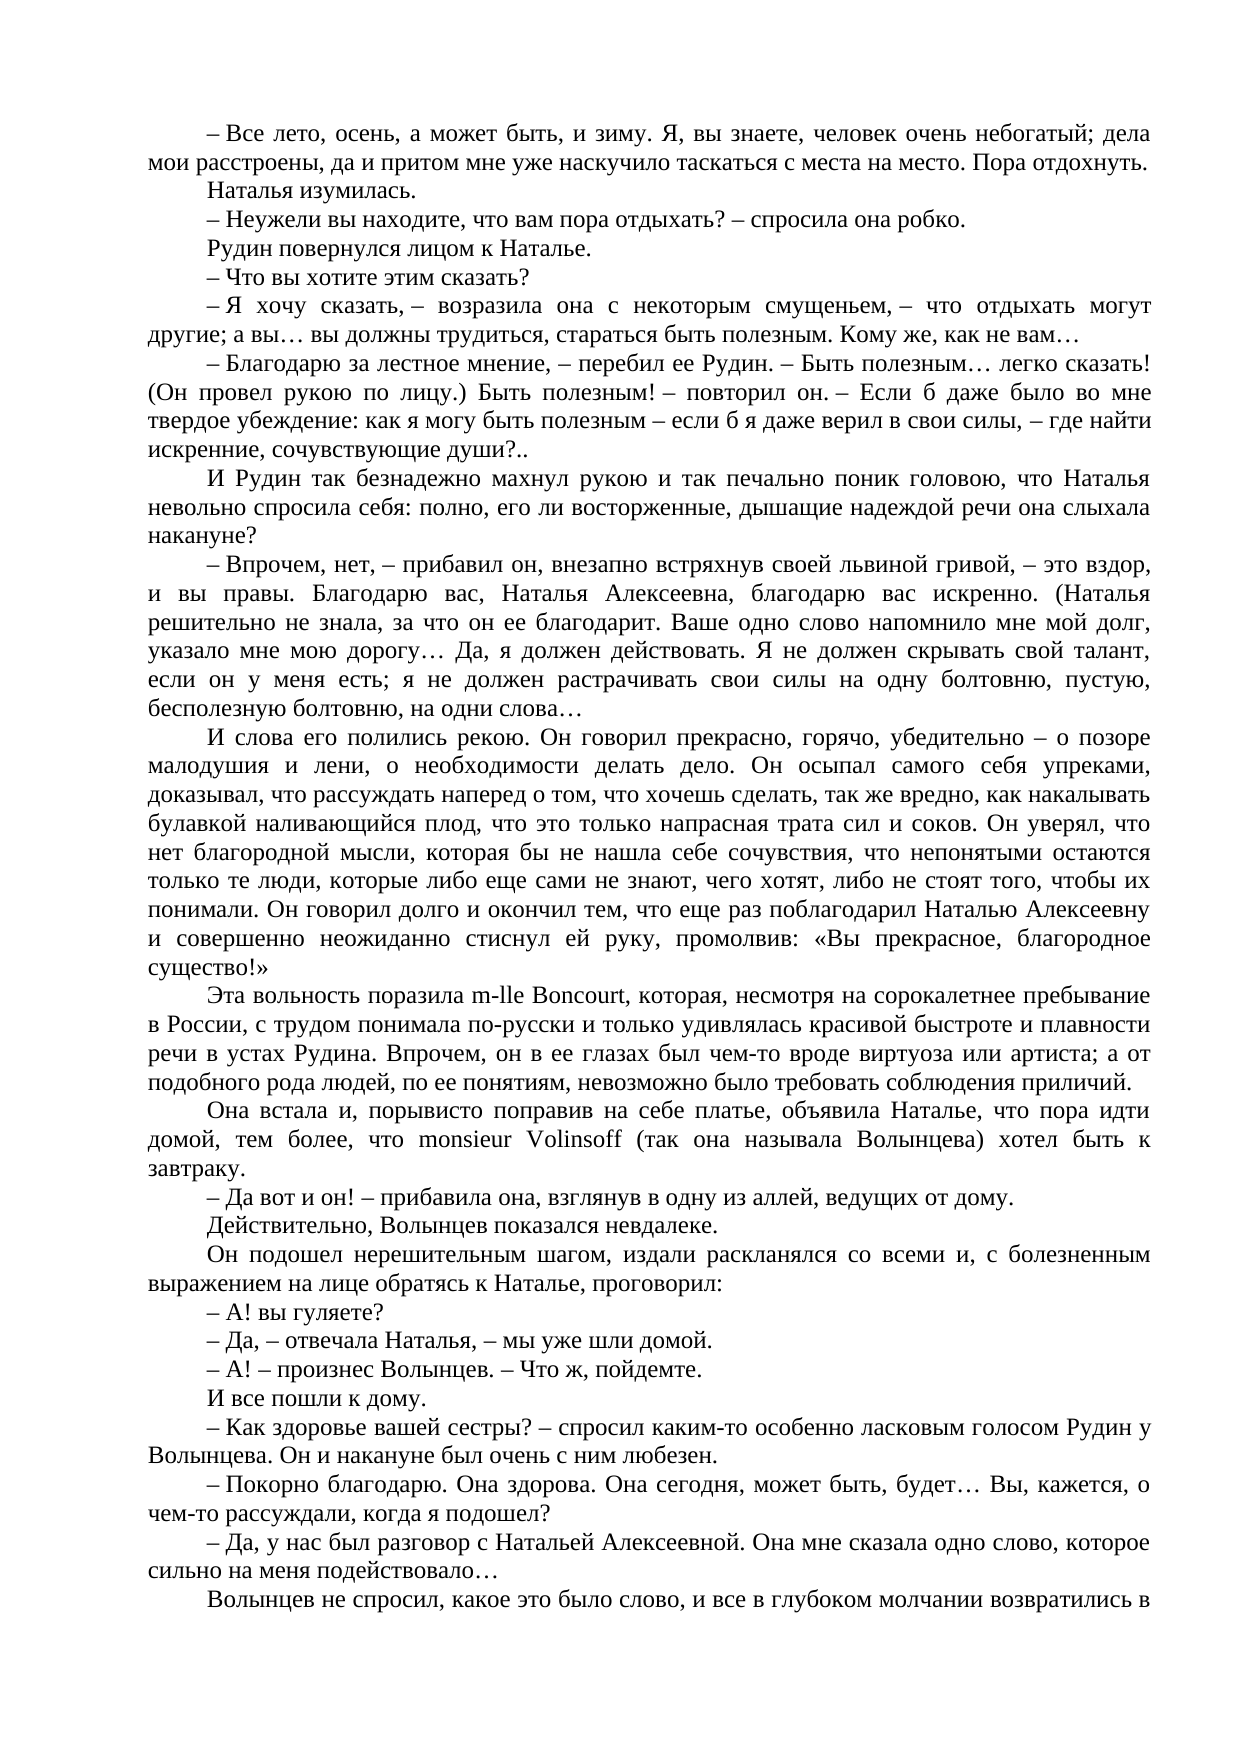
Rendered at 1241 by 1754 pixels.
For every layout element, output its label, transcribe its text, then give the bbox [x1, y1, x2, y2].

text Рудин повернулся лицом к Наталье. [148, 233, 1152, 262]
text – Я хочу сказать, – возразила она с некоторым смущеньем, – что отдыхать могут другие; а вы… вы должны трудиться, стараться быть полезным. Кому же, как не вам… [148, 291, 1152, 348]
text Она встала и, порывисто поправив на себе платье, объявила Наталье, что пора идти домой, тем более, что monsieur Volinsoff (так она называла Волынцева) хотел быть к завтраку. [148, 1096, 1152, 1182]
text – Покорно благодарю. Она здорова. Она сегодня, может быть, будет… Вы, кажется, о чем-то рассуждали, когда я подошел? [148, 1469, 1152, 1527]
text Он подошел нерешительным шагом, издали раскланялся со всеми и, с болезненным выражением на лице обратясь к Наталье, проговорил: [148, 1239, 1152, 1297]
text Наталья изумилась. [148, 176, 1152, 204]
text – Впрочем, нет, – прибавил он, внезапно встряхнув своей львиной гривой, – это вздор, и вы правы. Благодарю вас, Наталья Алексеевна, благодарю вас искренно. (Наталья решительно не знала, за что он ее благодарит. Ваше одно слово напомнило мне мой долг, указало мне мою дорогу… Да, я должен действовать. Я не должен скрывать свой талант, если он у меня есть; я не должен растрачивать свои силы на одну болтовню, пустую, бесполезную болтовню, на одни слова… [148, 549, 1152, 722]
text Действительно, Волынцев показался невдалеке. [148, 1211, 1152, 1239]
text – Неужели вы находите, что вам пора отдыхать? – спросила она робко. [148, 204, 1152, 233]
text – А! вы гуляете? [148, 1297, 1152, 1326]
text – Да вот и он! – прибавила она, взглянув в одну из аллей, ведущих от дому. [148, 1182, 1152, 1211]
text И все пошли к дому. [148, 1383, 1152, 1412]
text И Рудин так безнадежно махнул рукою и так печально поник головою, что Наталья невольно спросила себя: полно, его ли восторженные, дышащие надеждой речи она слыхала накануне? [148, 463, 1152, 549]
text Волынцев не спросил, какое это было слово, и все в глубоком молчании возвратились в [148, 1584, 1152, 1613]
text И слова его полились рекою. Он говорил прекрасно, горячо, убедительно – о позоре малодушия и лени, о необходимости делать дело. Он осыпал самого себя упреками, доказывал, что рассуждать наперед о том, что хочешь сделать, так же вредно, как накалывать булавкой наливающийся плод, что это только напрасная трата сил и соков. Он уверял, что нет благородной мысли, которая бы не нашла себе сочувствия, что непонятыми остаются только те люди, которые либо еще сами не знают, чего хотят, либо не стоят того, чтобы их понимали. Он говорил долго и окончил тем, что еще раз поблагодарил Наталью Алексеевну и совершенно неожиданно стиснул ей руку, промолвив: «Вы прекрасное, благородное существо!» [148, 722, 1152, 981]
text Эта вольность поразила m-lle Boncourt, которая, несмотря на сорокалетнее пребывание в России, с трудом понимала по-русски и только удивлялась красивой быстроте и плавности речи в устах Рудина. Впрочем, он в ее глазах был чем-то вроде виртуоза или артиста; а от подобного рода людей, по ее понятиям, невозможно было требовать соблюдения приличий. [148, 981, 1152, 1096]
text – Как здоровье вашей сестры? – спросил каким-то особенно ласковым голосом Рудин у Волынцева. Он и накануне был очень с ним любезен. [148, 1412, 1152, 1469]
text – Да, у нас был разговор с Натальей Алексеевной. Она мне сказала одно слово, которое сильно на меня подействовало… [148, 1527, 1152, 1584]
text – Что вы хотите этим сказать? [148, 262, 1152, 291]
text – А! – произнес Волынцев. – Что ж, пойдемте. [148, 1354, 1152, 1383]
text – Все лето, осень, а может быть, и зиму. Я, вы знаете, человек очень небогатый; дела мои расстроены, да и притом мне уже наскучило таскаться с места на место. Пора отдохнуть. [148, 118, 1152, 176]
text – Благодарю за лестное мнение, – перебил ее Рудин. – Быть полезным… легко сказать! (Он провел рукою по лицу.) Быть полезным! – повторил он. – Если б даже было во мне твердое убеждение: как я могу быть полезным – если б я даже верил в свои силы, – где найти искренние, сочувствующие души?.. [148, 348, 1152, 463]
text – Да, – отвечала Наталья, – мы уже шли домой. [148, 1326, 1152, 1354]
